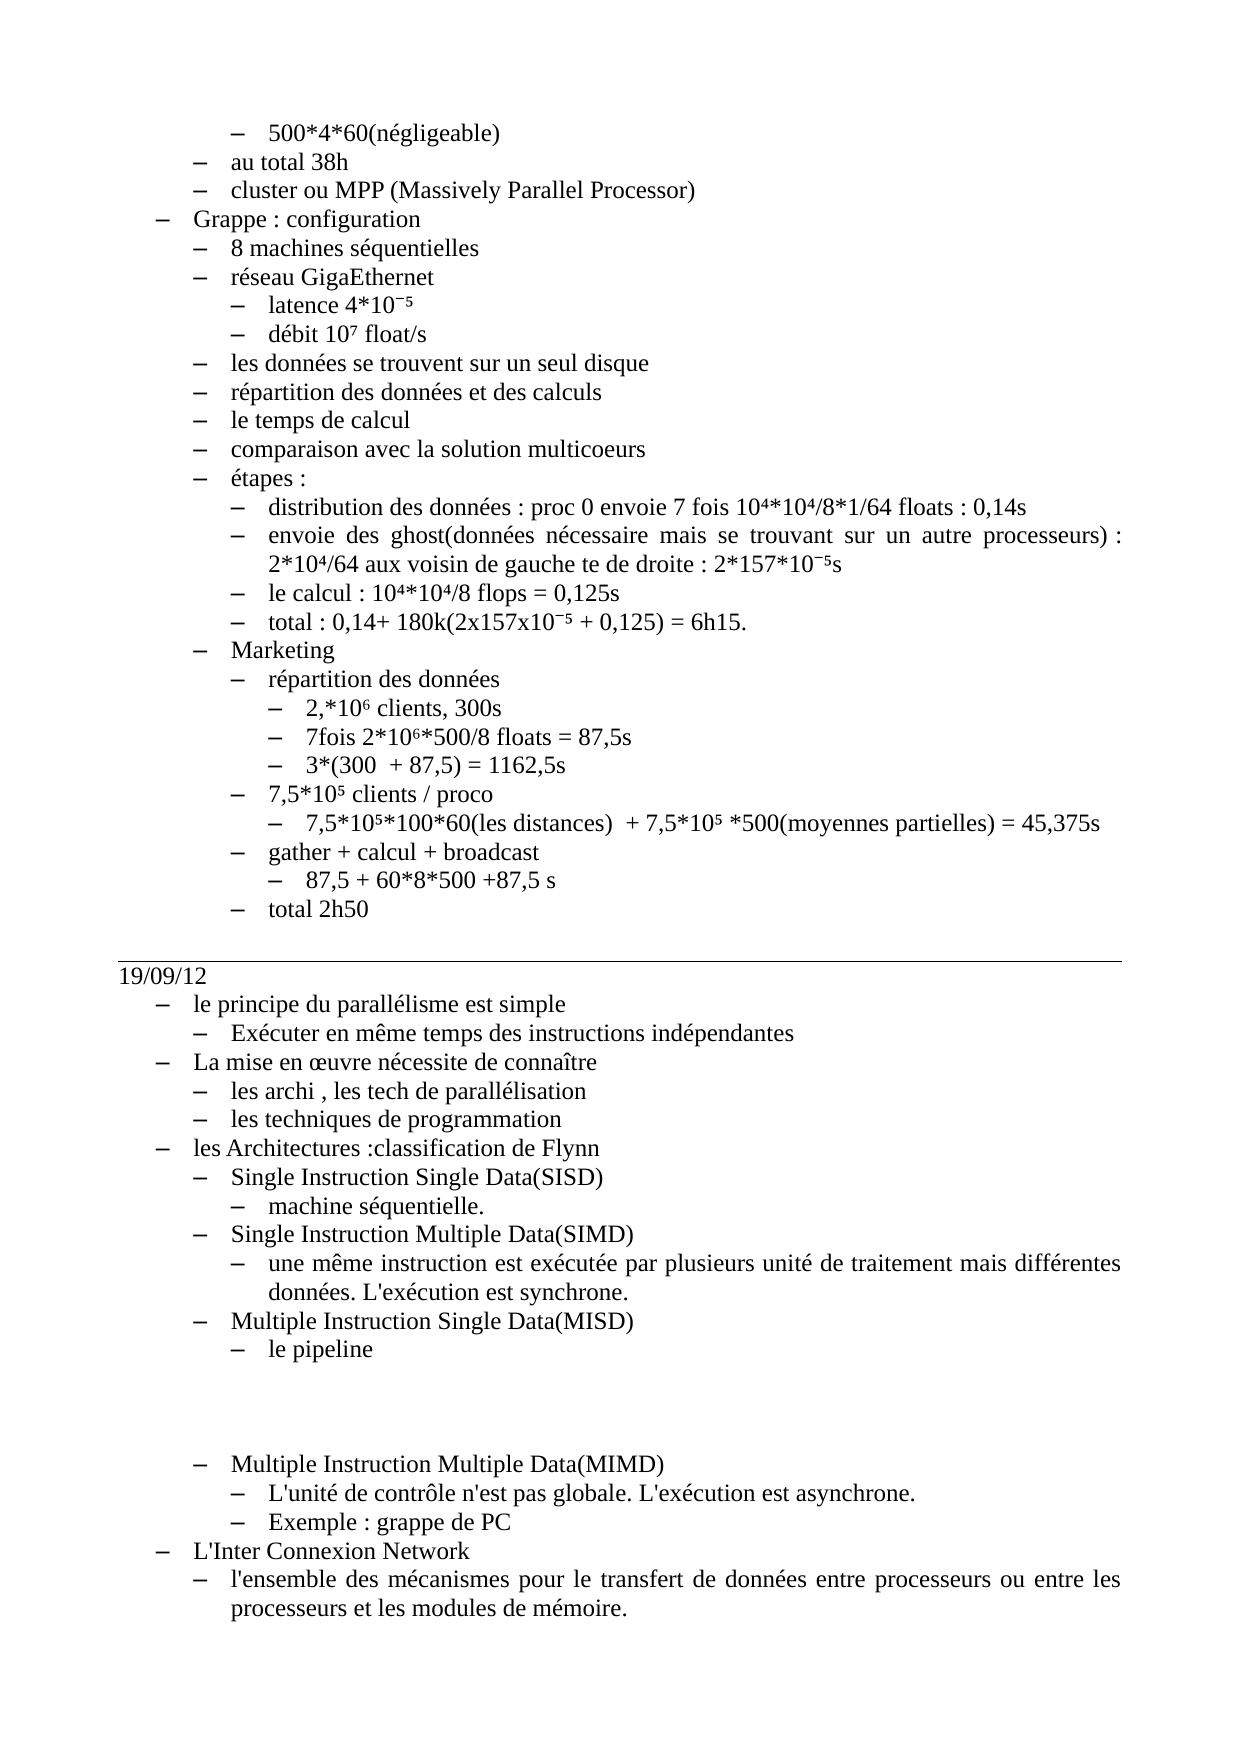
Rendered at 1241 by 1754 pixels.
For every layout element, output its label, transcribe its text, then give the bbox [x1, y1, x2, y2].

list l'ensemble des mécanismes pour le transfert de données entre processeurs ou entre les processeurs et les modules de mémoire. [193, 1564, 1122, 1622]
list au total 38h [193, 147, 1122, 176]
list Grappe : configuration [156, 204, 1122, 233]
list le calcul : 10⁴*10⁴/8 flops = 0,125s [231, 578, 1122, 607]
list 2,*10⁶ clients, 300s [268, 693, 1122, 722]
list L'unité de contrôle n'est pas globale. L'exécution est asynchrone. [231, 1478, 1122, 1507]
list comparaison avec la solution multicoeurs [193, 434, 1122, 463]
list distribution des données : proc 0 envoie 7 fois 10⁴*10⁴/8*1/64 floats : 0,14s [231, 492, 1122, 521]
list Marketing [193, 636, 1122, 664]
list Exemple : grappe de PC [231, 1507, 1122, 1536]
list répartition des données et des calculs [193, 377, 1122, 406]
list Multiple Instruction Single Data(MISD) [193, 1306, 1122, 1334]
list Single Instruction Single Data(SISD) [193, 1162, 1122, 1191]
list le principe du parallélisme est simple [156, 989, 1122, 1018]
text 19/09/12 [118, 962, 1122, 989]
list étapes : [193, 463, 1122, 492]
list latence 4*10⁻⁵ [231, 291, 1122, 319]
list La mise en œuvre nécessite de connaître [156, 1047, 1122, 1076]
list les données se trouvent sur un seul disque [193, 348, 1122, 377]
list cluster ou MPP (Massively Parallel Processor) [193, 176, 1122, 204]
list 7,5*10⁵ clients / proco [231, 779, 1122, 808]
list les archi , les tech de parallélisation [193, 1076, 1122, 1104]
list 7fois 2*10⁶*500/8 floats = 87,5s [268, 722, 1122, 751]
list répartition des données [231, 664, 1122, 693]
list Single Instruction Multiple Data(SIMD) [193, 1219, 1122, 1248]
list 7,5*10⁵*100*60(les distances) + 7,5*10⁵ *500(moyennes partielles) = 45,375s [268, 808, 1122, 837]
list Multiple Instruction Multiple Data(MIMD) [193, 1449, 1122, 1478]
list une même instruction est exécutée par plusieurs unité de traitement mais différentes données. L'exécution est synchrone. [231, 1248, 1122, 1306]
list total 2h50 [231, 894, 1122, 923]
list gather + calcul + broadcast [231, 837, 1122, 866]
list Exécuter en même temps des instructions indépendantes [193, 1018, 1122, 1047]
list 87,5 + 60*8*500 +87,5 s [268, 866, 1122, 894]
list L'Inter Connexion Network [156, 1536, 1122, 1564]
list 500*4*60(négligeable) [231, 118, 1122, 147]
list le pipeline [231, 1334, 1122, 1363]
list les techniques de programmation [193, 1104, 1122, 1133]
list total : 0,14+ 180k(2x157x10⁻⁵ + 0,125) = 6h15. [231, 607, 1122, 636]
list envoie des ghost(données nécessaire mais se trouvant sur un autre processeurs) : 2*10⁴/64 aux voisin de gauche te de droite : 2*157*10⁻⁵s [231, 521, 1122, 578]
list 8 machines séquentielles [193, 233, 1122, 262]
list le temps de calcul [193, 406, 1122, 434]
list réseau GigaEthernet [193, 262, 1122, 291]
list machine séquentielle. [231, 1191, 1122, 1219]
list débit 10⁷ float/s [231, 319, 1122, 348]
list les Architectures :classification de Flynn [156, 1133, 1122, 1162]
list 3*(300 + 87,5) = 1162,5s [268, 751, 1122, 779]
